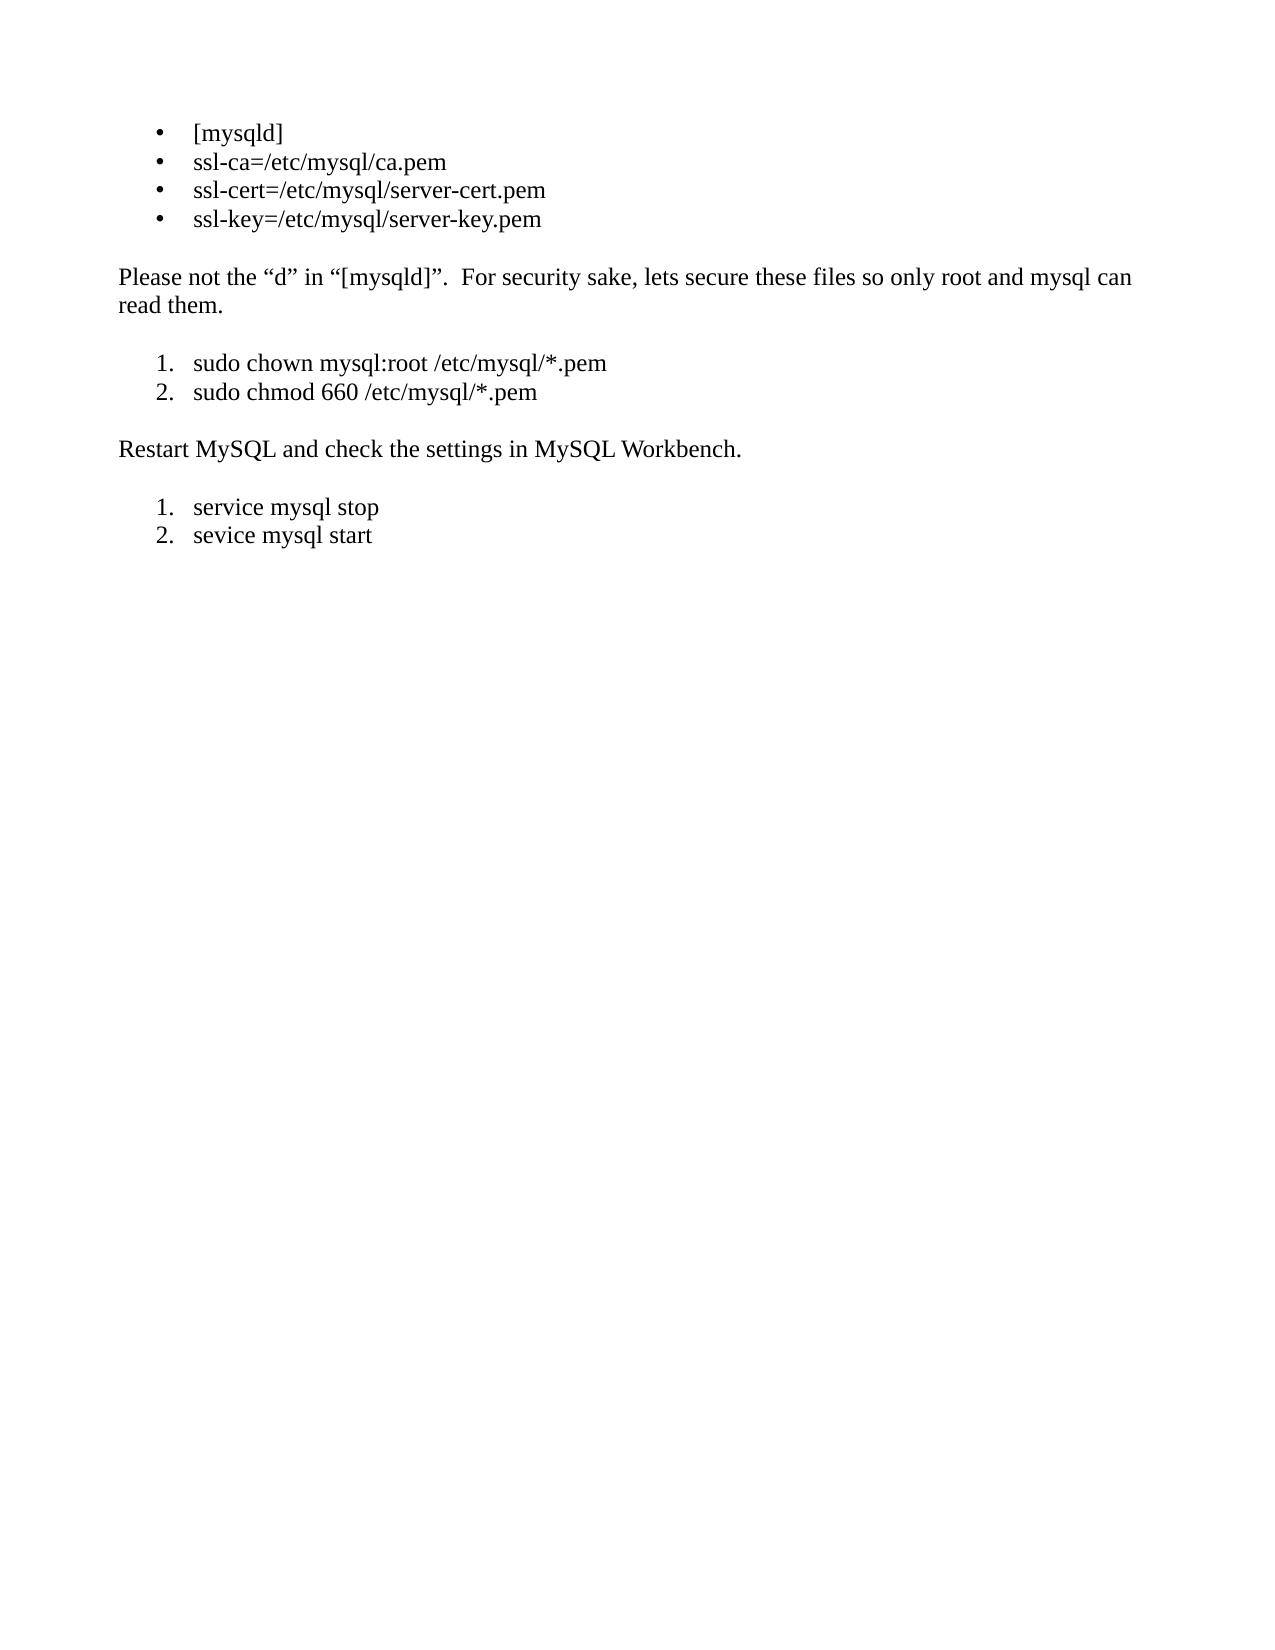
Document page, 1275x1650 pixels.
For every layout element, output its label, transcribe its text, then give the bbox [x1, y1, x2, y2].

list sevice mysql start [156, 521, 1157, 549]
text Restart MySQL and check the settings in MySQL Workbench. [118, 434, 1157, 463]
list ssl-ca=/etc/mysql/ca.pem [156, 147, 1157, 176]
list ssl-key=/etc/mysql/server-key.pem [156, 204, 1157, 233]
list ssl-cert=/etc/mysql/server-cert.pem [156, 176, 1157, 204]
text Please not the “d” in “[mysqld]”. For security sake, lets secure these files so only root and mysql can read them. [118, 262, 1157, 319]
list sudo chmod 660 /etc/mysql/*.pem [156, 377, 1157, 406]
list sudo chown mysql:root /etc/mysql/*.pem [156, 348, 1157, 377]
list [mysqld] [156, 118, 1157, 147]
list service mysql stop [156, 492, 1157, 521]
